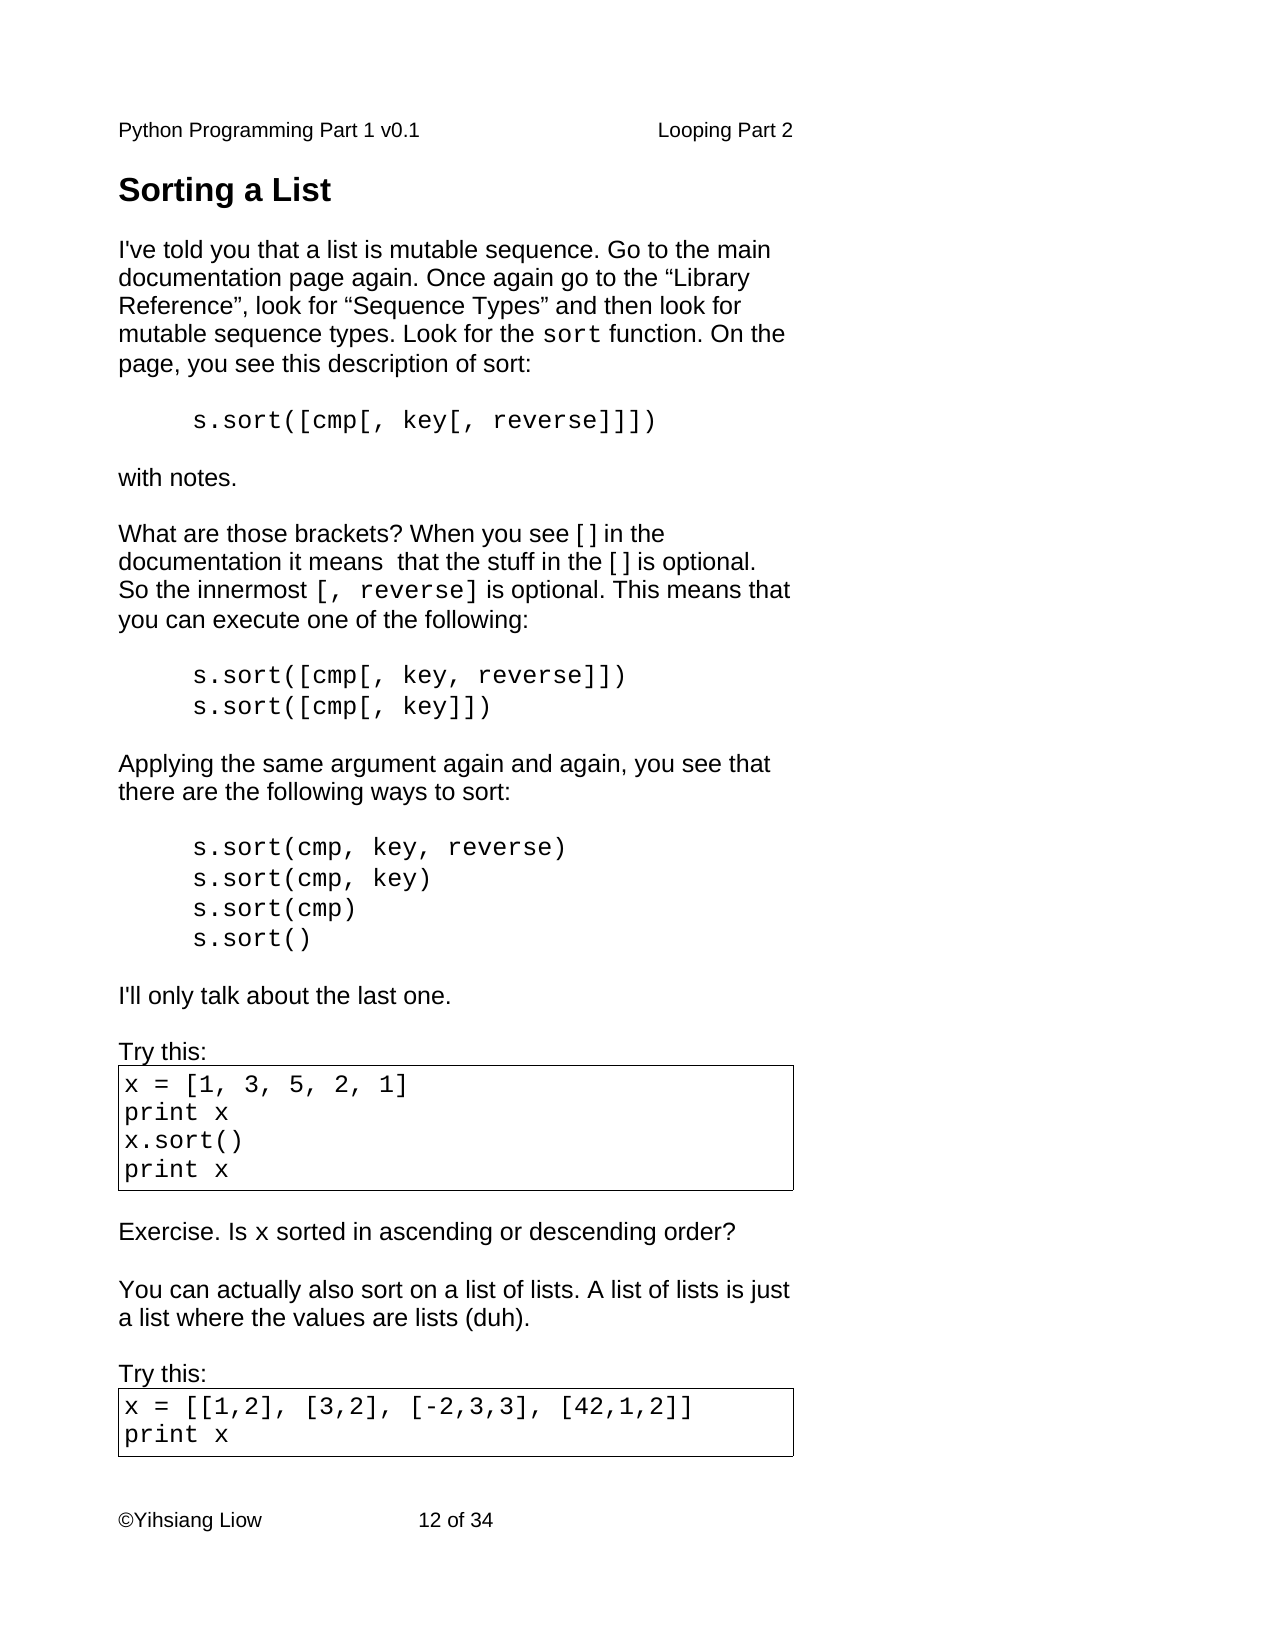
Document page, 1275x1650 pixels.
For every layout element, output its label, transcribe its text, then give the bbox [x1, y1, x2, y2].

text s.sort([cmp[, key]]) [118, 691, 793, 722]
text s.sort(cmp, key) [118, 863, 793, 893]
text I've told you that a list is mutable sequence. Go to the main documentation page again. Once again go to the “Library Reference”, look for “Sequence Types” and then look for mutable sequence types. Look for the sort function. On the page, you see this description of sort: [118, 236, 793, 378]
text Try this: [118, 1360, 793, 1388]
text s.sort(cmp) [118, 893, 793, 923]
text I'll only talk about the last one. [118, 982, 793, 1009]
text s.sort([cmp[, key[, reverse]]]) [118, 406, 793, 436]
text Exercise. Is x sorted in ascending or descending order? [118, 1218, 793, 1248]
text What are those brackets? When you see [ ] in the documentation it means that the stuff in the [ ] is optional. So the innermost [, reverse] is optional. This means that you can execute one of the following: [118, 519, 793, 633]
text s.sort([cmp[, key, reverse]]) [118, 661, 793, 691]
text Sorting a List [118, 171, 793, 208]
table_header x = [[1,2], [3,2], [-2,3,3], [42,1,2]] print x [119, 1389, 793, 1456]
text s.sort(cmp, key, reverse) [118, 833, 793, 863]
text s.sort() [118, 923, 793, 954]
text You can actually also sort on a list of lists. A list of lists is just a list where the values are lists (duh). [118, 1276, 793, 1332]
text with notes. [118, 464, 793, 492]
table_header x = [1, 3, 5, 2, 1] print x x.sort() print x [119, 1066, 793, 1190]
text Try this: [118, 1037, 793, 1065]
text Applying the same argument again and again, you see that there are the following ways to sort: [118, 749, 793, 805]
